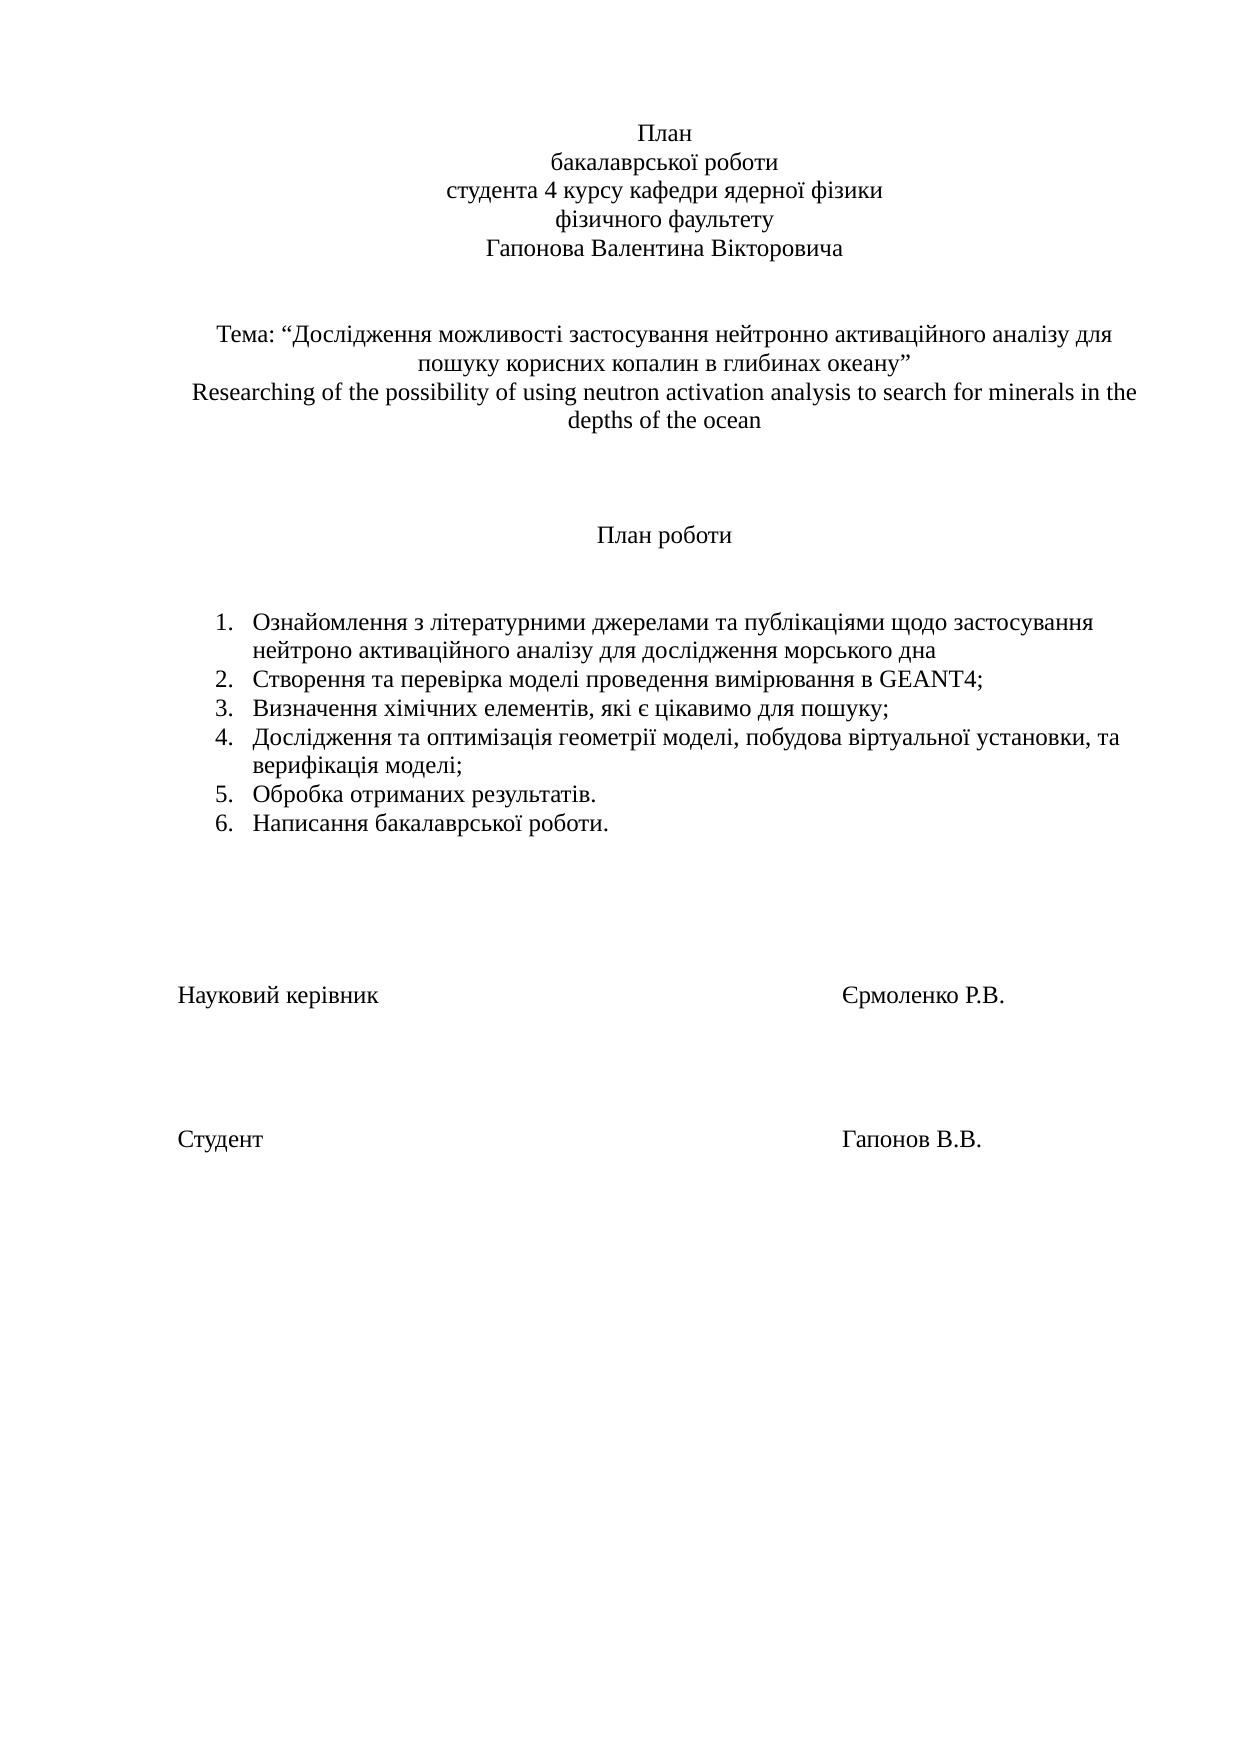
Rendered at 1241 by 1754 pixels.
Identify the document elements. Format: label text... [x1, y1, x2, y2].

text Гапонова Валентина Вікторовича [177, 233, 1152, 262]
text Студент Гапонов В.В. [177, 1124, 1152, 1153]
text Тема: “Дослідження можливості застосування нейтронно активаційного аналізу для пошуку корисних копалин в глибинах океану” [177, 319, 1152, 377]
text Науковий керівник Єрмоленко Р.В. [177, 981, 1152, 1009]
text План роботи [177, 521, 1152, 549]
list Створення та перевірка моделі проведення вимірювання в GEANT4; [215, 664, 1152, 693]
text План [177, 118, 1152, 147]
list Визначення хімічних елементів, які є цікавимо для пошуку; [215, 693, 1152, 722]
text Researching of the possibility of using neutron activation analysis to search for minerals in the depths of the ocean [177, 377, 1152, 434]
text фізичного фаультету [177, 204, 1152, 233]
list Дослідження та оптимізація геометрії моделі, побудова віртуальної установки, та верифікація моделі; [215, 722, 1152, 779]
list Написання бакалаврської роботи. [215, 808, 1152, 837]
list Ознайомлення з літературними джерелами та публікаціями щодо застосування нейтроно активаційного аналізу для дослідження морського дна [215, 607, 1152, 664]
text бакалаврської роботи [177, 147, 1152, 176]
list Обробка отриманих результатів. [215, 779, 1152, 808]
text студента 4 курсу кафедри ядерної фізики [177, 176, 1152, 204]
